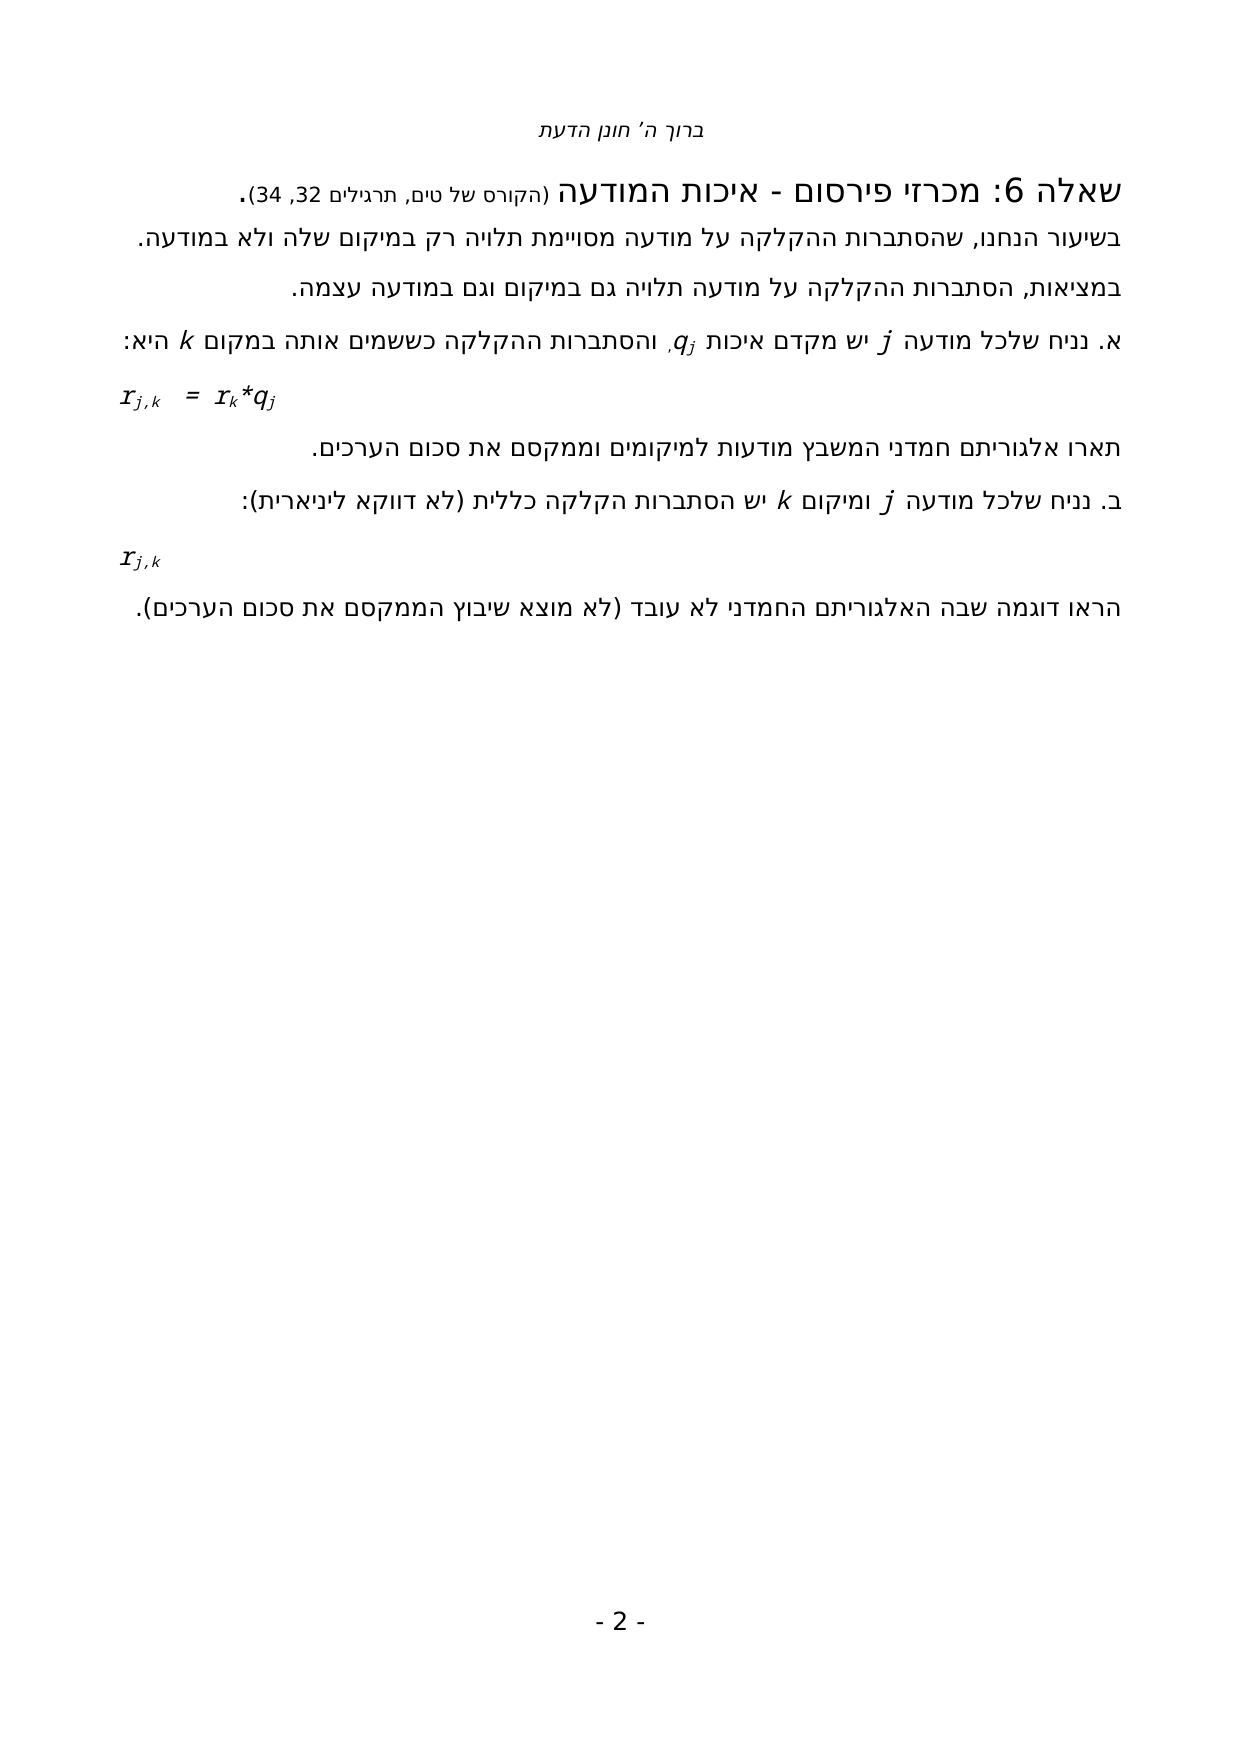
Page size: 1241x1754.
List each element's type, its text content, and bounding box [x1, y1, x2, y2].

text ב. נניח שלכל מודעה j ומיקום k יש הסתברות הקלקה כללית (לא דווקא ליניארית): [118, 483, 1122, 517]
subtitle שאלה 6: מכרזי פירסום - איכות המודעה (הקורס של טים, תרגילים 32, 34). [118, 172, 1122, 211]
text rj,k = rk*qj [118, 378, 1122, 412]
text במציאות, הסתברות ההקלקה על מודעה תלויה גם במיקום וגם במודעה עצמה. [118, 273, 1122, 302]
text א. נניח שלכל מודעה j יש מקדם איכות qj, והסתברות ההקלקה כששמים אותה במקום k היא: [118, 322, 1122, 356]
text rj,k [118, 538, 1122, 572]
text תארו אלגוריתם חמדני המשבץ מודעות למיקומים וממקסם את סכום הערכים. [118, 433, 1122, 462]
text הראו דוגמה שבה האלגוריתם החמדני לא עובד (לא מוצא שיבוץ הממקסם את סכום הערכים). [118, 594, 1122, 623]
text בשיעור הנחנו, שהסתברות ההקלקה על מודעה מסויימת תלויה רק במיקום שלה ולא במודעה. [118, 223, 1122, 252]
